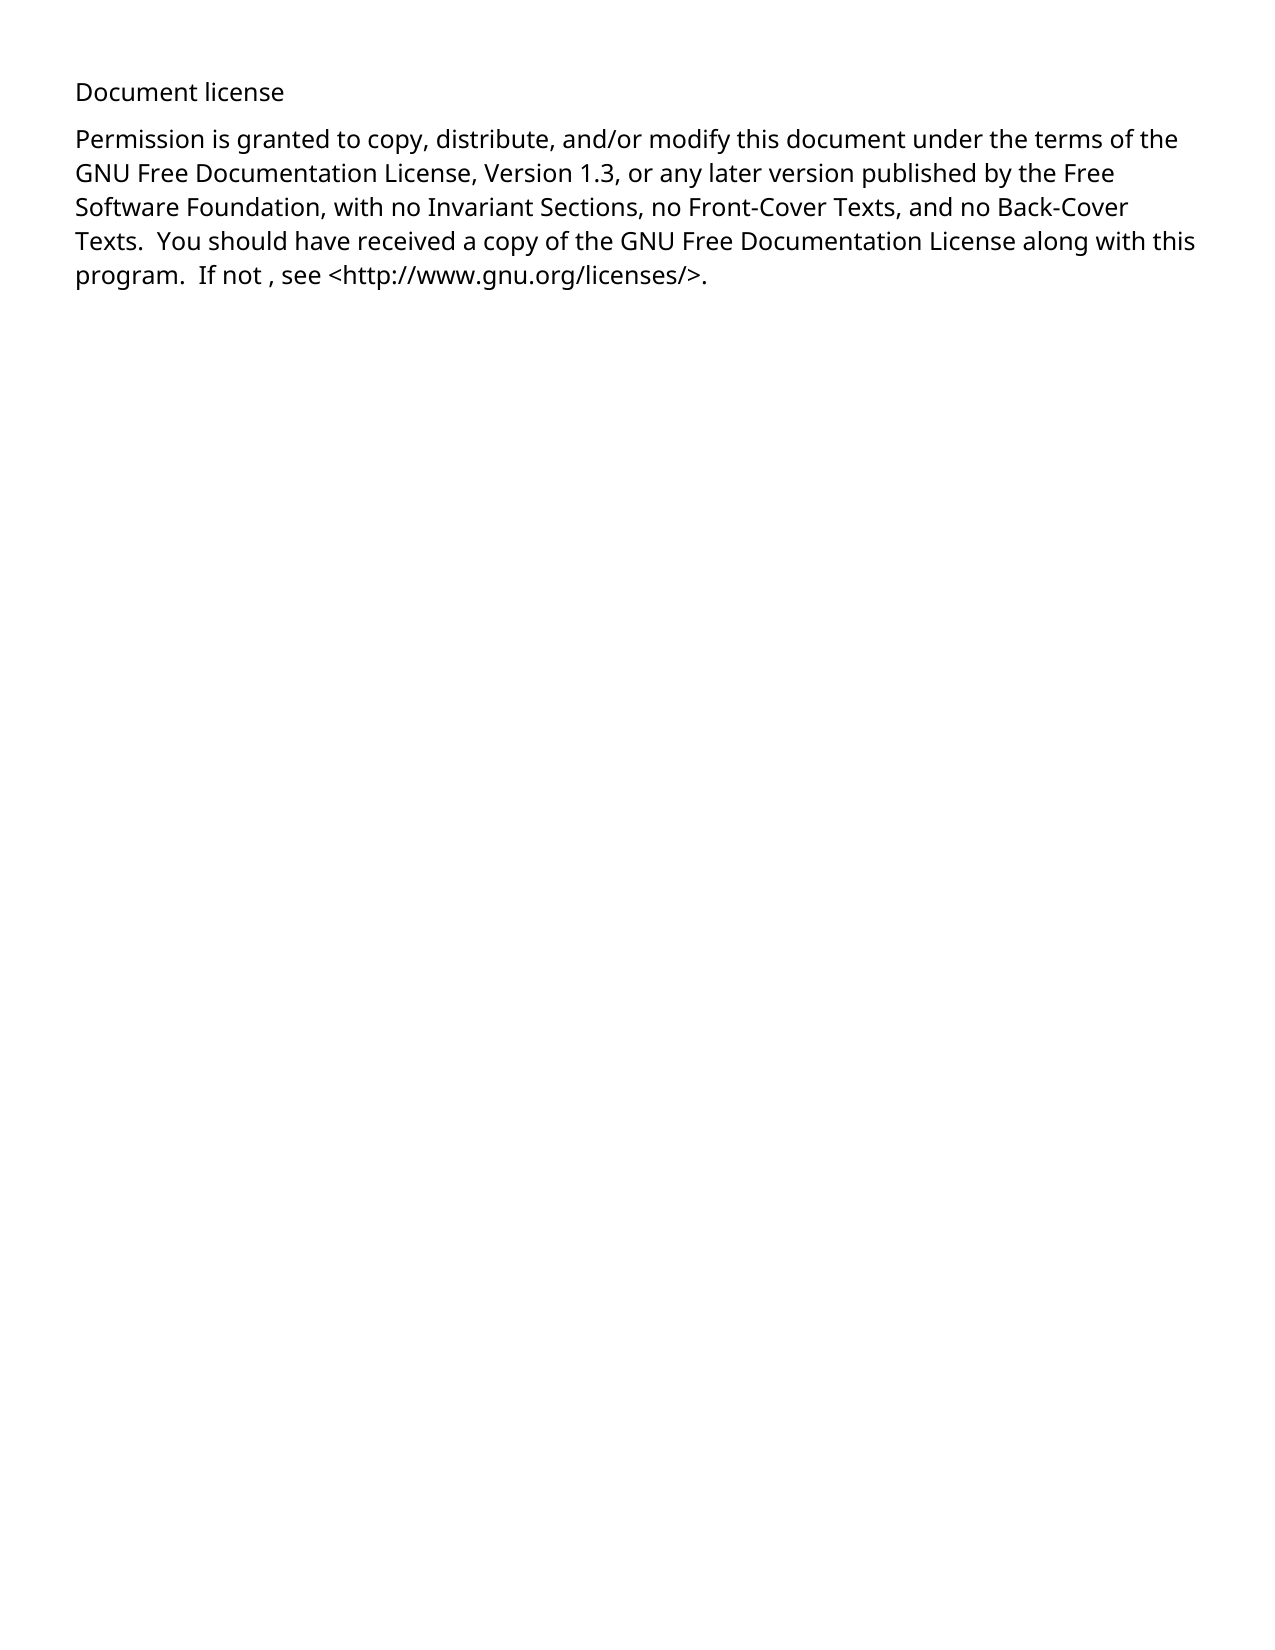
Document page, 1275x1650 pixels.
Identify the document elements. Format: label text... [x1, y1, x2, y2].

text Permission is granted to copy, distribute, and/or modify this document under the terms of the GNU Free Documentation License, Version 1.3, or any later version published by the Free Software Foundation, with no Invariant Sections, no Front-Cover Texts, and no Back-Cover Texts. You should have received a copy of the GNU Free Documentation License along with this program. If not , see <http://www.gnu.org/licenses/>. [75, 122, 1200, 292]
text Document license [75, 75, 1200, 109]
